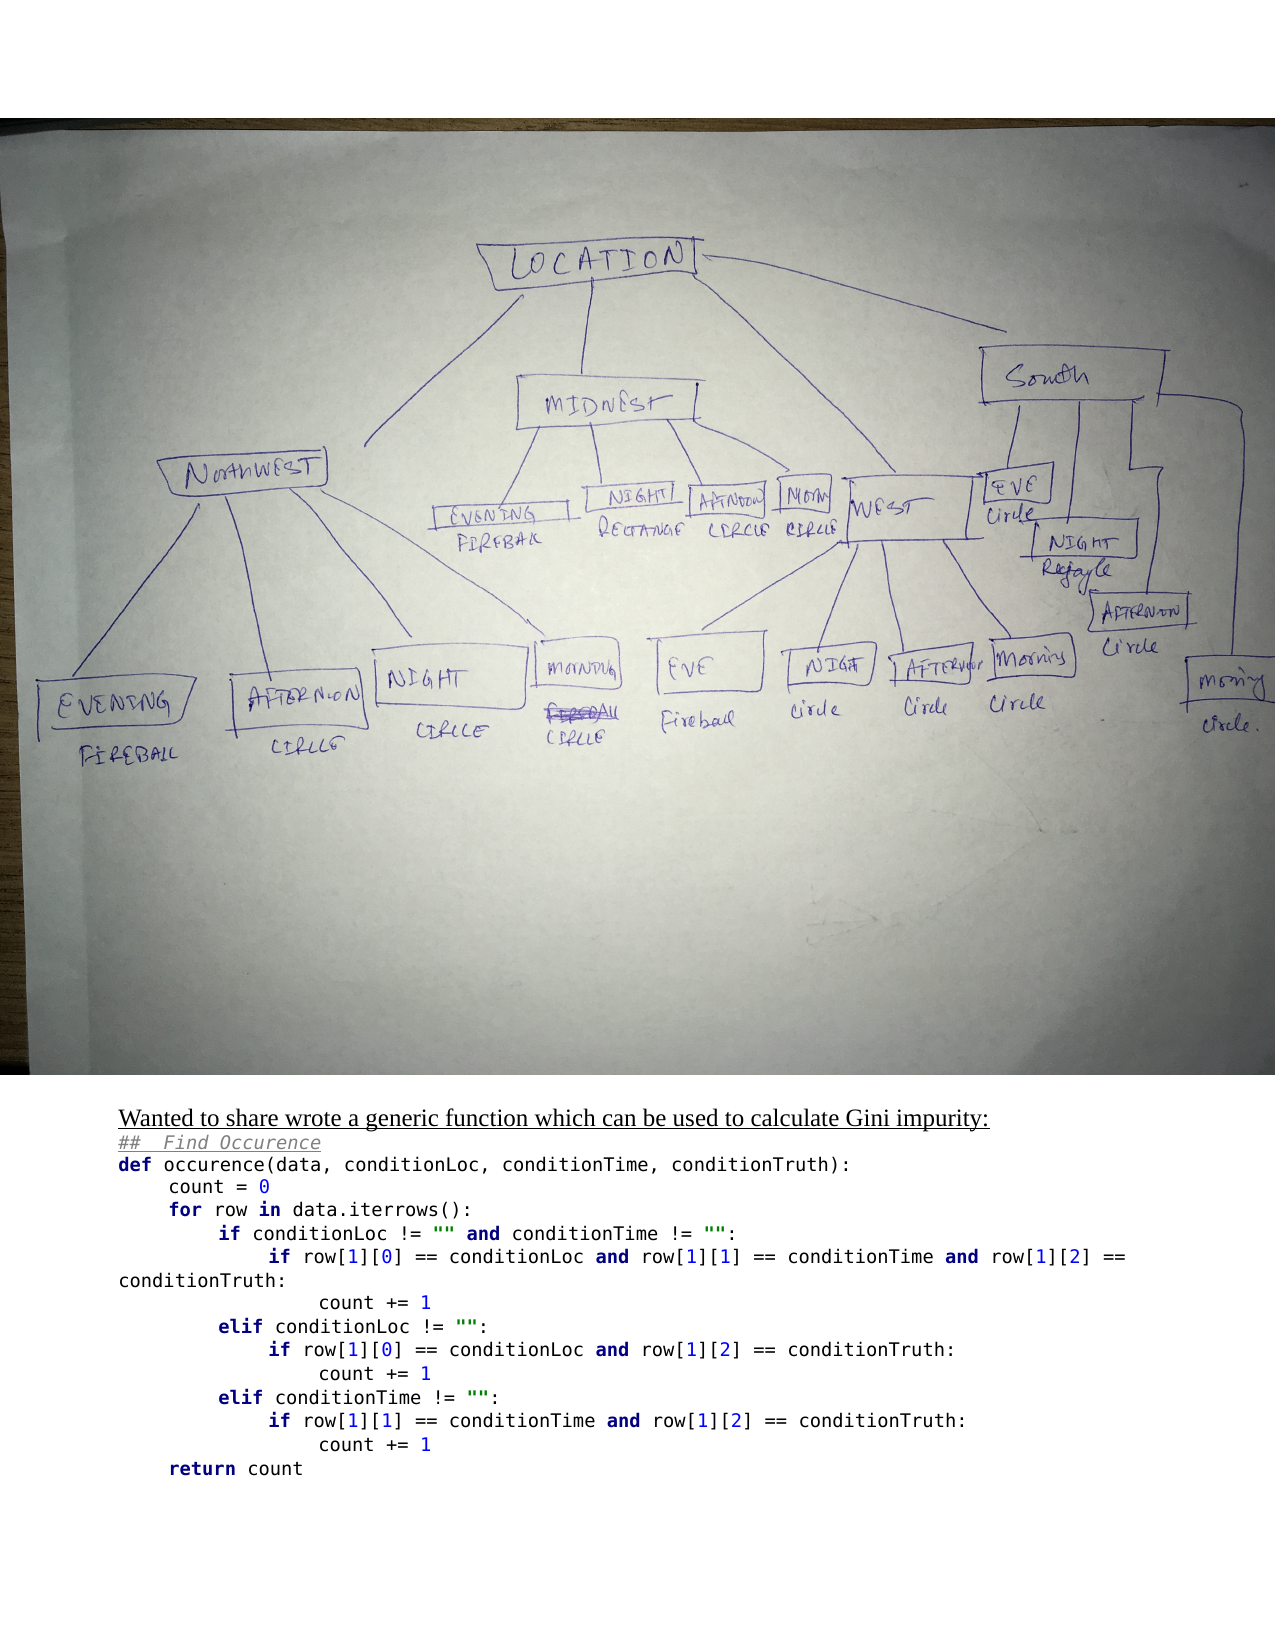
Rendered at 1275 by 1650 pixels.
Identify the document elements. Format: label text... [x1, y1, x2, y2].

picture [0, 118, 1275, 1075]
text if row[1][0] == conditionLoc and row[1][2] == conditionTruth: [118, 1339, 1157, 1363]
text count += 1 [118, 1434, 1157, 1458]
text return count [118, 1458, 1157, 1481]
text count = 0 [118, 1176, 1157, 1199]
text if row[1][0] == conditionLoc and row[1][1] == conditionTime and row[1][2] == conditionTruth: [118, 1247, 1157, 1292]
text ## Find Occurence [118, 1132, 1157, 1154]
text if conditionLoc != "" and conditionTime != "": [118, 1223, 1157, 1247]
text elif conditionLoc != "": [118, 1316, 1157, 1339]
text Wanted to share wrote a generic function which can be used to calculate Gini impurity: [118, 1103, 1157, 1132]
text for row in data.iterrows(): [118, 1199, 1157, 1223]
text count += 1 [118, 1363, 1157, 1387]
text def occurence(data, conditionLoc, conditionTime, conditionTruth): [118, 1154, 1157, 1176]
text elif conditionTime != "": [118, 1387, 1157, 1410]
text count += 1 [118, 1292, 1157, 1316]
text if row[1][1] == conditionTime and row[1][2] == conditionTruth: [118, 1410, 1157, 1434]
